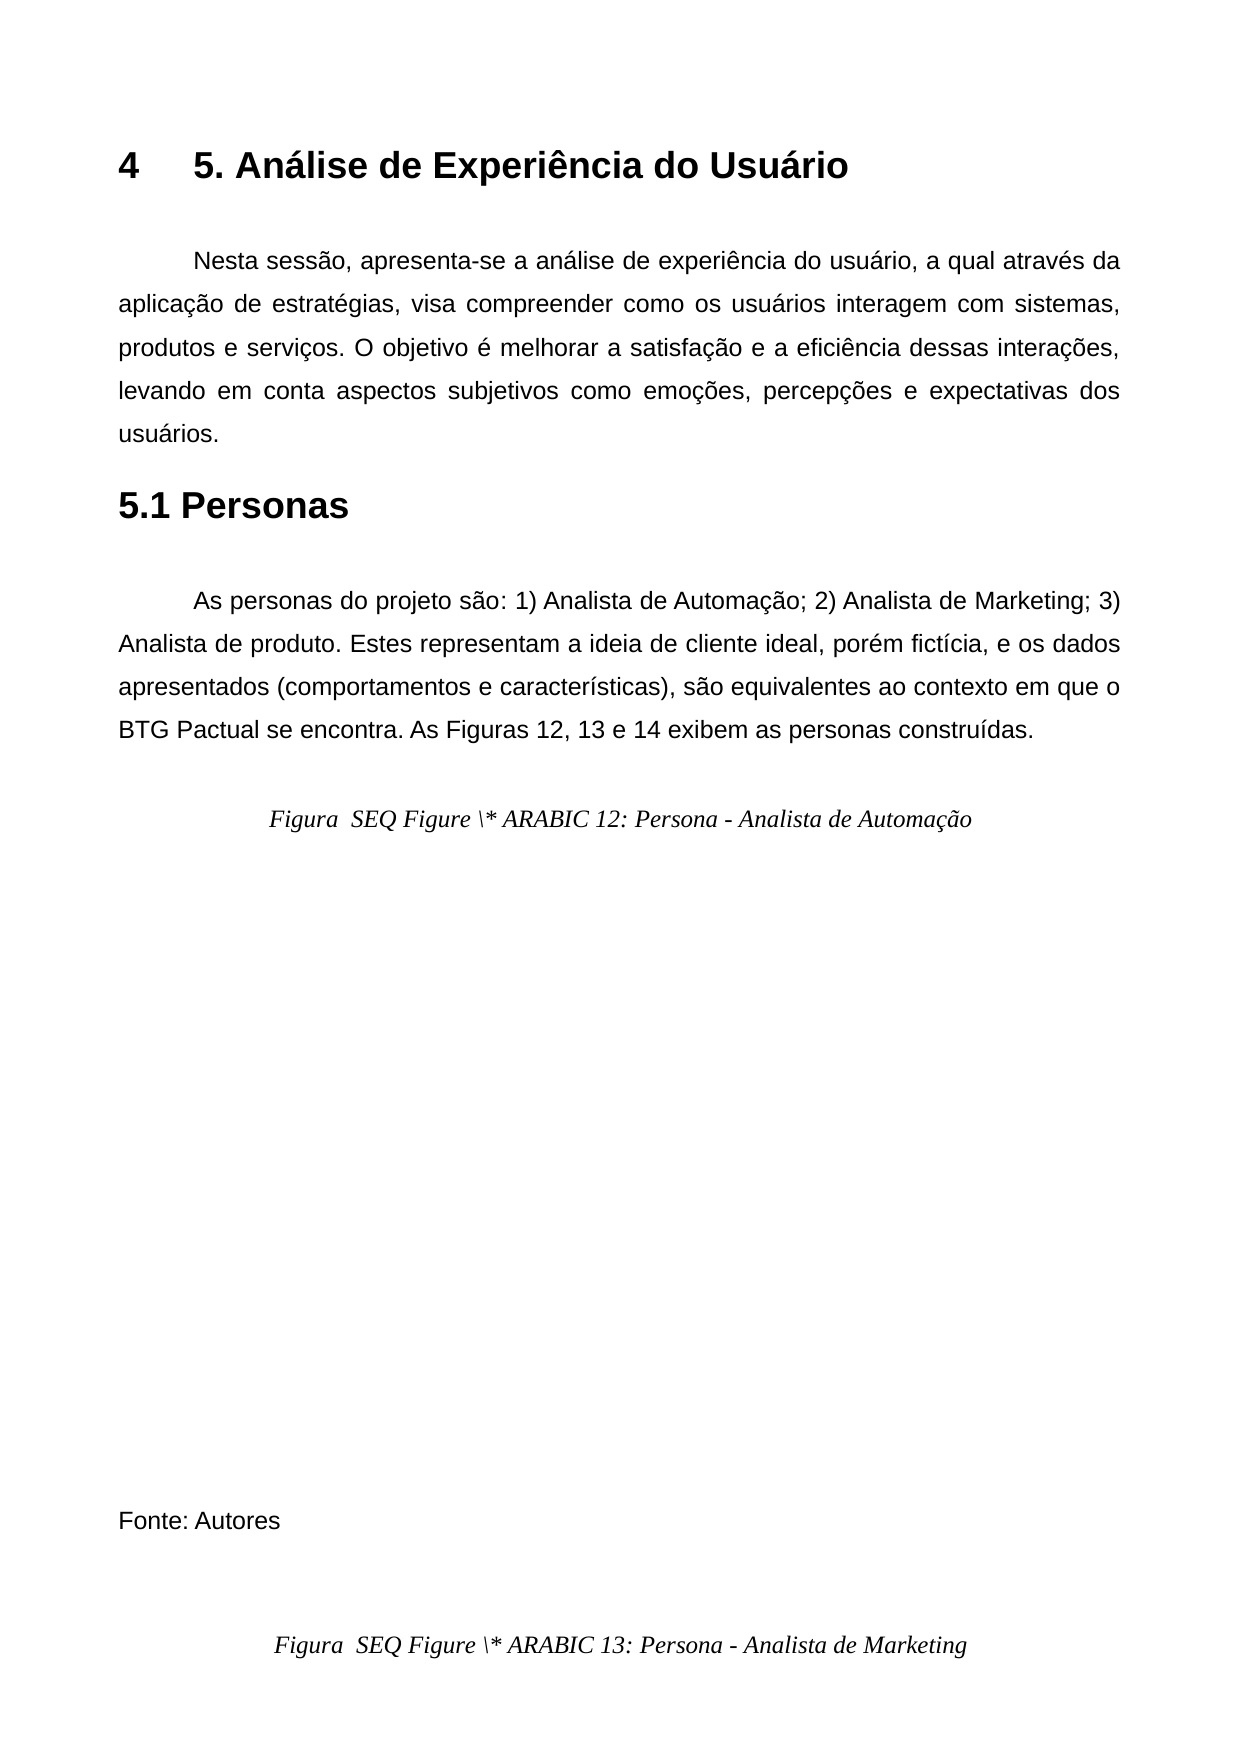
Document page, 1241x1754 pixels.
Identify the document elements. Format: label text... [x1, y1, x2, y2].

subtitle 5. Análise de Experiência do Usuário [118, 143, 1122, 186]
text Fonte: Autores [118, 1506, 1122, 1535]
text Nesta sessão, apresenta-se a análise de experiência do usuário, a qual através da aplicação de estratégias, visa compreender como os usuários interagem com sistemas, produtos e serviços. O objetivo é melhorar a satisfação e a eficiência dessas interações, levando em conta aspectos subjetivos como emoções, percepções e expectativas dos usuários. [118, 246, 1122, 448]
subtitle 5.1 Personas [118, 483, 1122, 526]
text As personas do projeto são: 1) Analista de Automação; 2) Analista de Marketing; 3) Analista de produto. Estes representam a ideia de cliente ideal, porém fictícia, e os dados apresentados (comportamentos e características), são equivalentes ao contexto em que o BTG Pactual se encontra. As Figuras 12, 13 e 14 exibem as personas construídas. [118, 586, 1122, 744]
